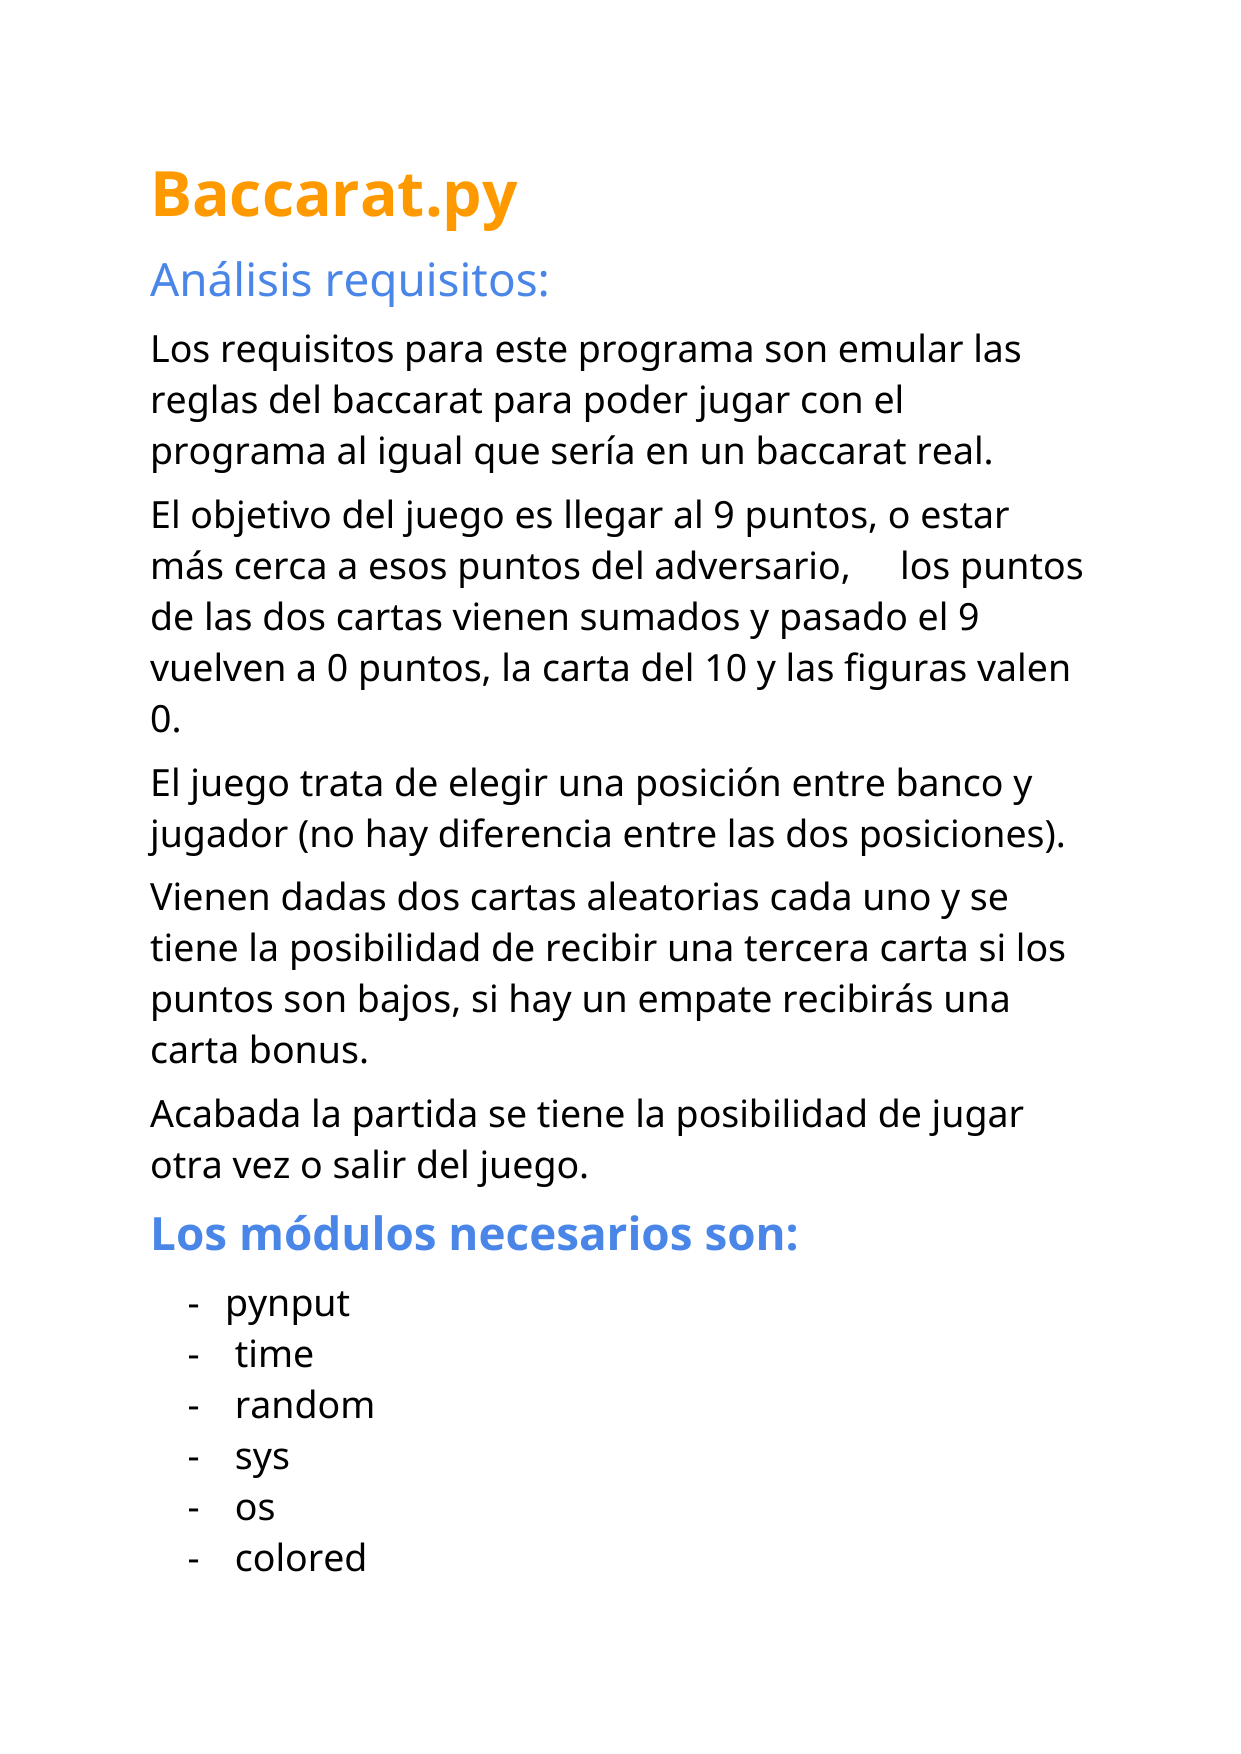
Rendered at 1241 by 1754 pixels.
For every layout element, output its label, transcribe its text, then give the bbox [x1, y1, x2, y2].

text El objetivo del juego es llegar al 9 puntos, o estar más cerca a esos puntos del adversario, los puntos de las dos cartas vienen sumados y pasado el 9 vuelven a 0 puntos, la carta del 10 y las figuras valen 0. [150, 488, 1090, 743]
text Los requisitos para este programa son emular las reglas del baccarat para poder jugar con el programa al igual que sería en un baccarat real. [150, 322, 1090, 476]
list random [187, 1379, 1090, 1430]
text Acabada la partida se tiene la posibilidad de jugar otra vez o salir del juego. [150, 1087, 1090, 1189]
list colored [187, 1532, 1090, 1583]
text El juego trata de elegir una posición entre banco y jugador (no hay diferencia entre las dos posiciones). [150, 756, 1090, 858]
text Baccarat.py [150, 150, 1090, 235]
list time [187, 1328, 1090, 1379]
list sys [187, 1430, 1090, 1481]
text Análisis requisitos: [150, 248, 1090, 310]
list pynput [187, 1277, 1090, 1328]
list os [187, 1481, 1090, 1532]
text Vienen dadas dos cartas aleatorias cada uno y se tiene la posibilidad de recibir una tercera carta si los puntos son bajos, si hay un empate recibirás una carta bonus. [150, 870, 1090, 1074]
text Los módulos necesarios son: [150, 1202, 1090, 1264]
